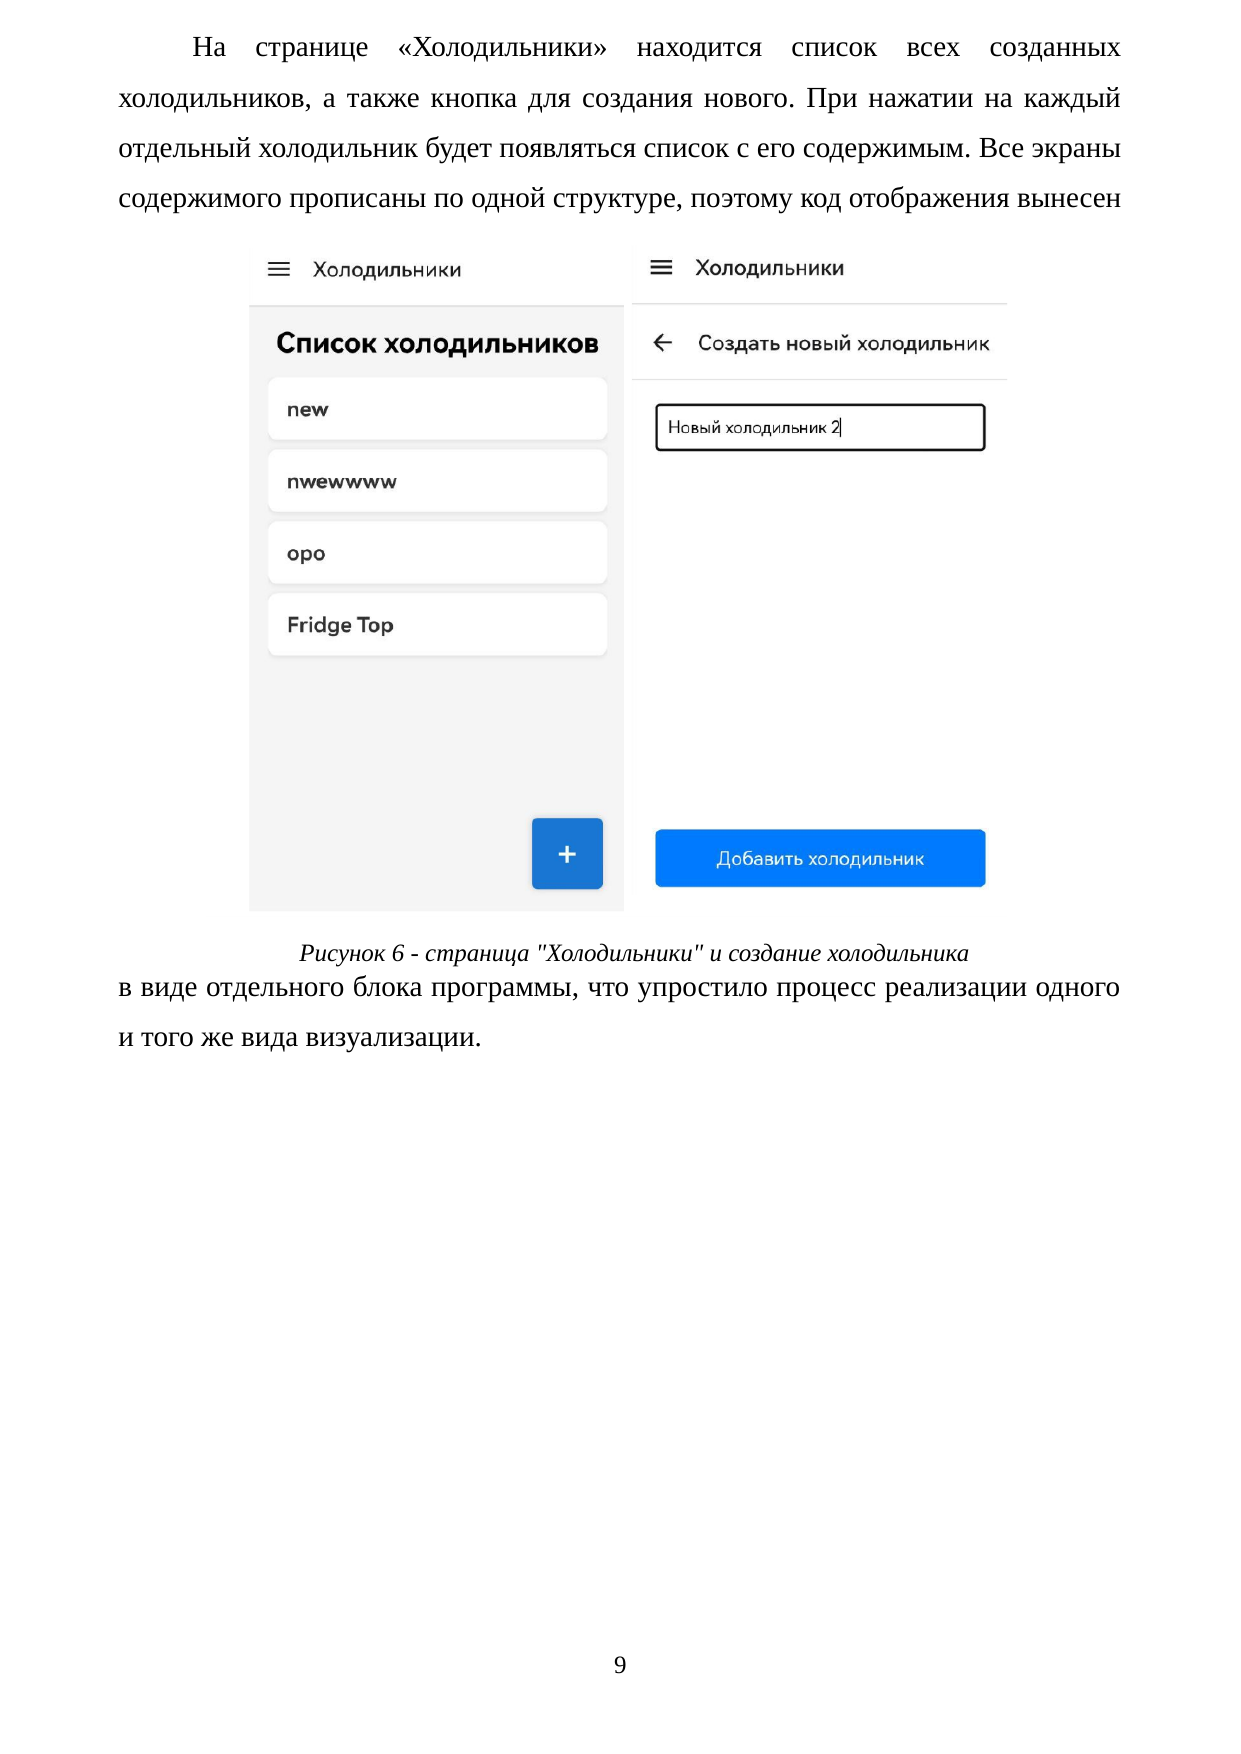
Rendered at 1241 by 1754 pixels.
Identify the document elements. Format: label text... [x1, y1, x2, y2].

text На странице «Холодильники» находится список всех созданных холодильников, а также кнопка для создания нового. При нажатии на каждый отдельный холодильник будет появляться список с его содержимым. Все экраны содержимого прописаны по одной структуре, поэтому код отображения вынесен в виде отдельного блока программы, что упростило процесс реализации одного и того же вида визуализации. [118, 29, 1122, 1052]
picture [206, 230, 1008, 917]
text Рисунок 6 - страница "Холодильники" и создание холодильника [269, 938, 1002, 967]
